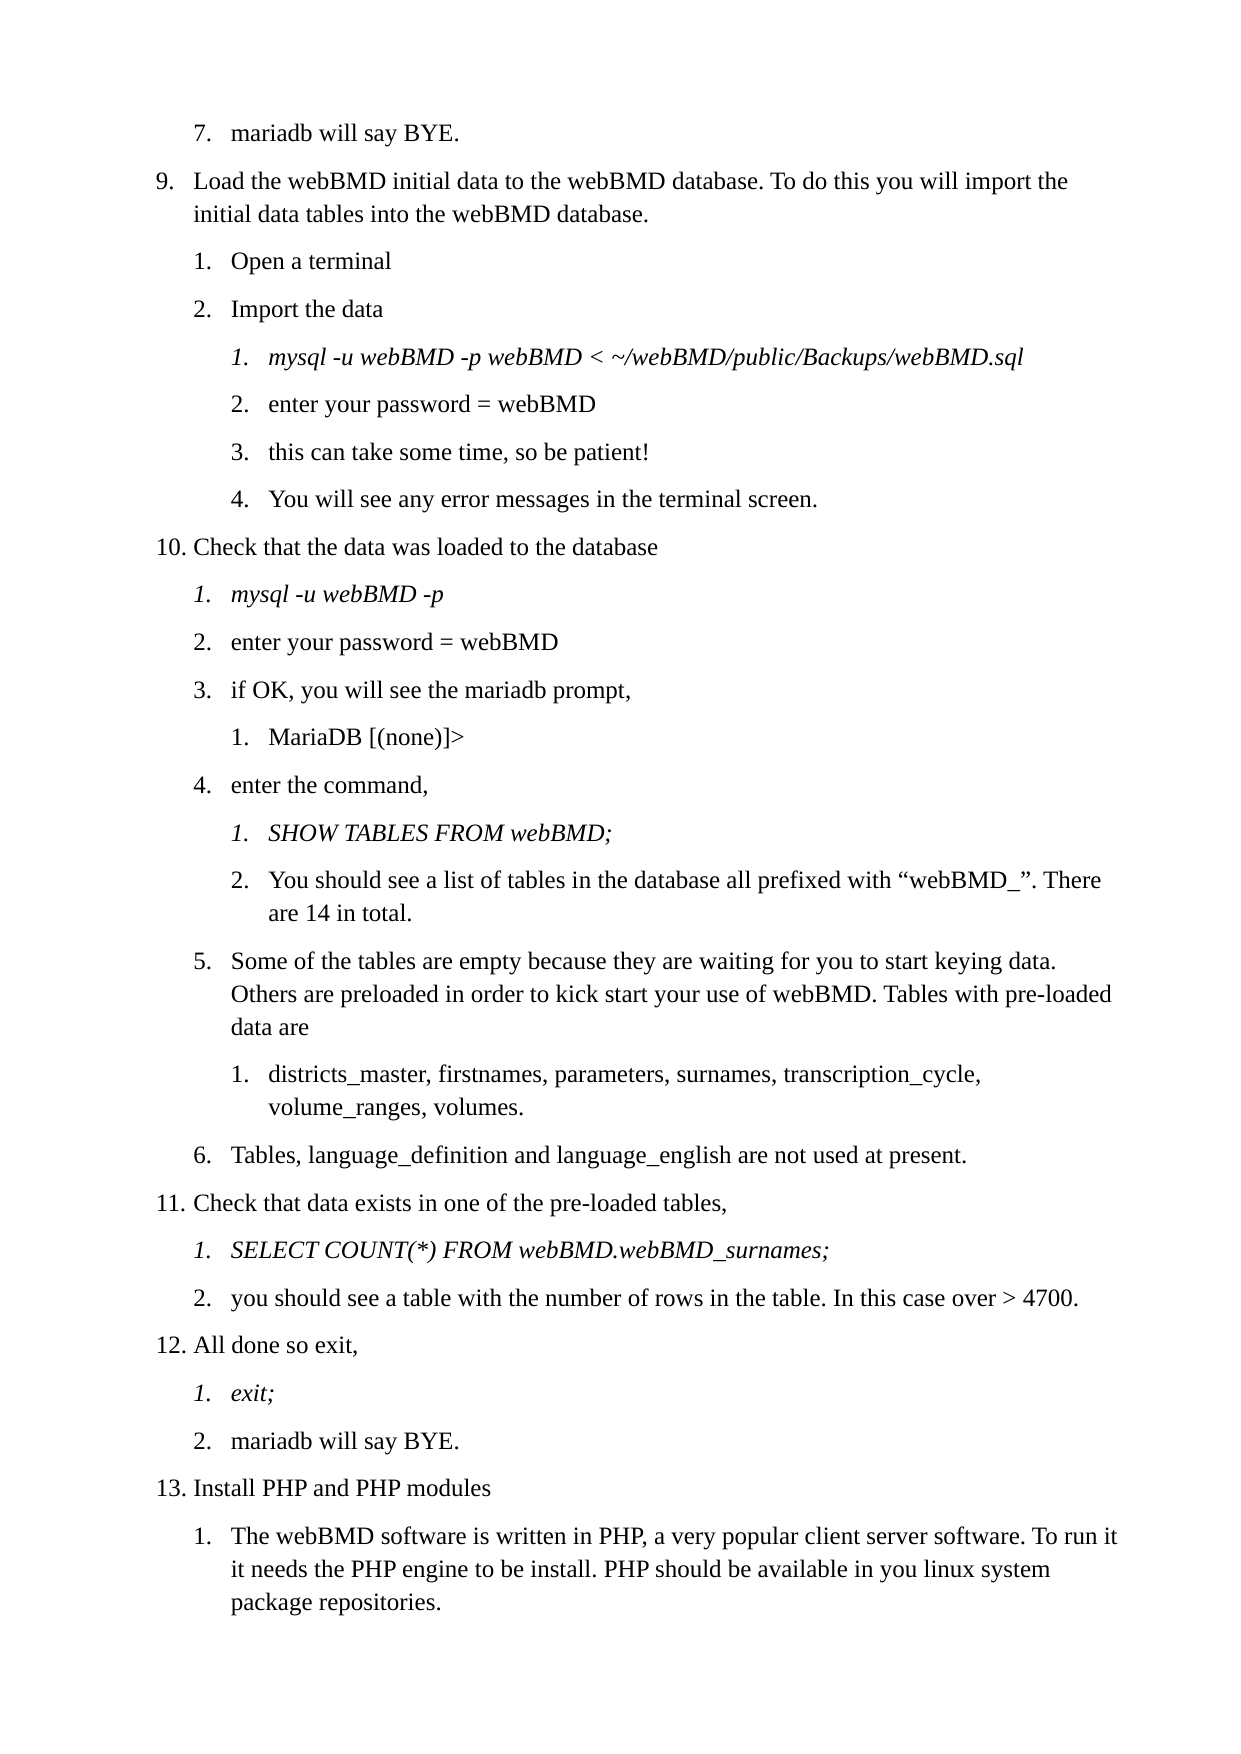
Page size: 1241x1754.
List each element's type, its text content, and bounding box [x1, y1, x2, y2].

list enter your password = webBMD [193, 627, 1122, 656]
list you should see a table with the number of rows in the table. In this case over > 4700. [193, 1283, 1122, 1312]
list Import the data [193, 294, 1122, 323]
list mariadb will say BYE. [193, 1426, 1122, 1454]
list Tables, language_definition and language_english are not used at present. [193, 1140, 1122, 1169]
list if OK, you will see the mariadb prompt, [193, 675, 1122, 703]
list All done so exit, [156, 1331, 1122, 1359]
list districts_master, firstnames, parameters, surnames, transcription_cycle, volume_ranges, volumes. [231, 1059, 1122, 1121]
list Check that data exists in one of the pre-loaded tables, [156, 1188, 1122, 1216]
list Check that the data was loaded to the database [156, 532, 1122, 561]
list SELECT COUNT(*) FROM webBMD.webBMD_surnames; [193, 1235, 1122, 1264]
list mariadb will say BYE. [193, 118, 1122, 147]
list You should see a list of tables in the database all prefixed with “webBMD_”. There are 14 in total. [231, 865, 1122, 927]
list exit; [193, 1378, 1122, 1407]
list You will see any error messages in the terminal screen. [231, 484, 1122, 513]
list The webBMD software is written in PHP, a very popular client server software. To run it it needs the PHP engine to be install. PHP should be available in you linux system package repositories. [193, 1521, 1122, 1616]
list enter the command, [193, 770, 1122, 799]
list Open a terminal [193, 246, 1122, 275]
list Some of the tables are empty because they are waiting for you to start keying data. Others are preloaded in order to kick start your use of webBMD. Tables with pre-loaded data are [193, 946, 1122, 1041]
list Install PHP and PHP modules [156, 1473, 1122, 1502]
list MariaDB [(none)]> [231, 722, 1122, 751]
list Load the webBMD initial data to the webBMD database. To do this you will import the initial data tables into the webBMD database. [156, 166, 1122, 227]
list SHOW TABLES FROM webBMD; [231, 818, 1122, 846]
list mysql -u webBMD -p webBMD < ~/webBMD/public/Backups/webBMD.sql [231, 342, 1122, 370]
list enter your password = webBMD [231, 389, 1122, 418]
list mysql -u webBMD -p [193, 579, 1122, 608]
list this can take some time, so be patient! [231, 437, 1122, 466]
